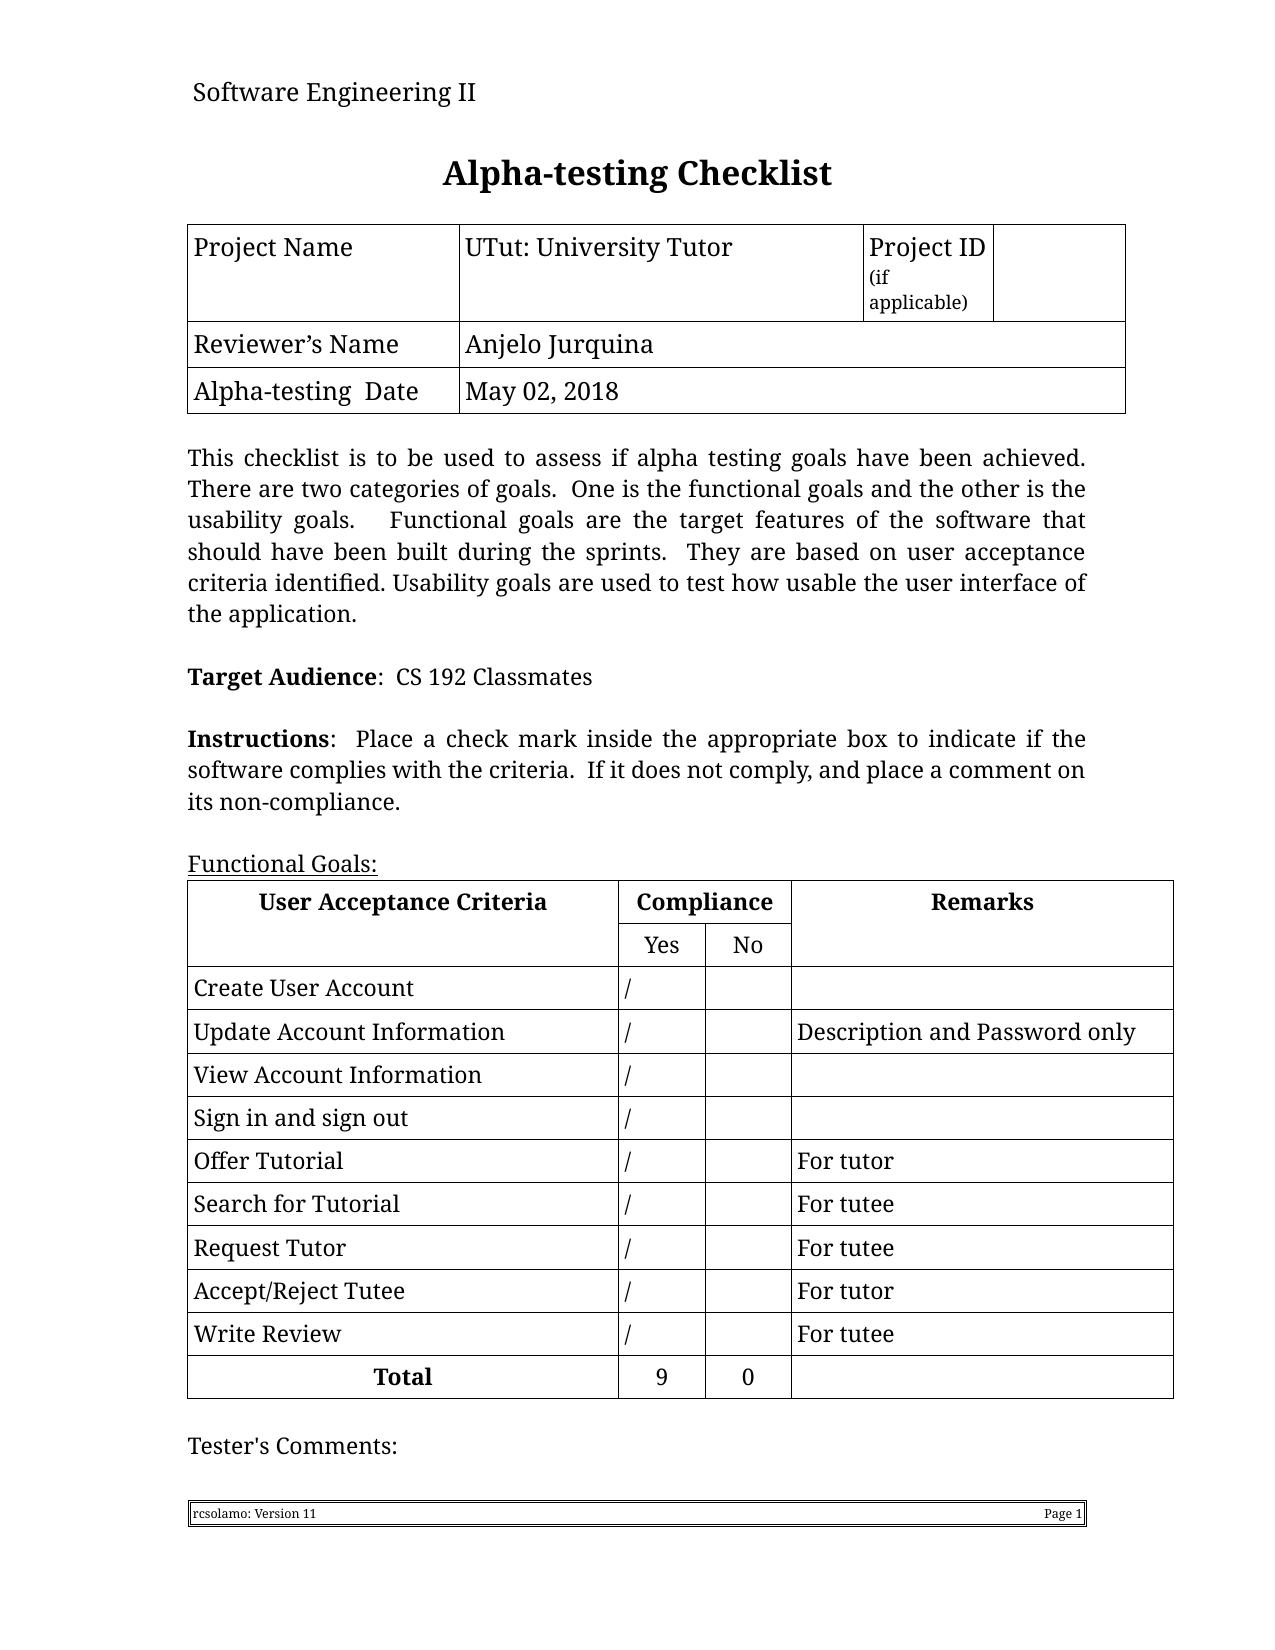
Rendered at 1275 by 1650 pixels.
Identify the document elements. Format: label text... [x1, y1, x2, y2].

table_cell Search for Tutorial [188, 1183, 618, 1225]
table_cell / [619, 1054, 705, 1096]
table_cell For tutee [792, 1313, 1173, 1355]
table_cell [706, 1270, 791, 1312]
table_cell For tutee [792, 1226, 1173, 1268]
table_cell For tutee [792, 1183, 1173, 1225]
table_cell / [619, 1010, 705, 1052]
text Alpha-testing Checklist [187, 150, 1087, 195]
table_cell Reviewer’s Name [188, 322, 459, 367]
table_cell [792, 967, 1173, 1009]
table_cell [792, 1054, 1173, 1096]
table_cell Description and Password only [792, 1010, 1173, 1052]
text Tester's Comments: [187, 1430, 1087, 1461]
table_cell [706, 1183, 791, 1225]
table_header Remarks [792, 881, 1173, 966]
table_cell For tutor [792, 1270, 1173, 1312]
table_cell [792, 1097, 1173, 1139]
table_header Project ID (if applicable) [864, 225, 993, 321]
table_cell / [619, 1183, 705, 1225]
table_cell Accept/Reject Tutee [188, 1270, 618, 1312]
table_cell Total [188, 1356, 618, 1398]
table_header Compliance [619, 881, 791, 923]
text Target Audience: CS 192 Classmates [187, 661, 1087, 692]
table_cell Sign in and sign out [188, 1097, 618, 1139]
table_cell / [619, 1140, 705, 1182]
table_cell Yes [619, 924, 705, 966]
table_header Project Name [188, 225, 459, 321]
table_cell [706, 967, 791, 1009]
table_cell [706, 1140, 791, 1182]
table_cell / [619, 1270, 705, 1312]
table_cell [706, 1010, 791, 1052]
text This checklist is to be used to assess if alpha testing goals have been achieved. There are two categories of goals. One is the functional goals and the other is the usability goals. Functional goals are the target features of the software that should have been built during the sprints. They are based on user acceptance criteria identified. Usability goals are used to test how usable the user interface of the application. [187, 442, 1087, 629]
table_cell / [619, 1226, 705, 1268]
table_cell 0 [706, 1356, 791, 1398]
table_cell Offer Tutorial [188, 1140, 618, 1182]
text Functional Goals: [187, 848, 1087, 879]
table_cell No [706, 924, 791, 966]
table_header UTut: University Tutor [460, 225, 863, 321]
table_cell [706, 1226, 791, 1268]
table_cell / [619, 967, 705, 1009]
table_cell 9 [619, 1356, 705, 1398]
table_cell View Account Information [188, 1054, 618, 1096]
table_header User Acceptance Criteria [188, 881, 618, 966]
table_cell Alpha-testing Date [188, 368, 459, 413]
table_cell [706, 1313, 791, 1355]
table_cell For tutor [792, 1140, 1173, 1182]
table_cell Update Account Information [188, 1010, 618, 1052]
table_cell Request Tutor [188, 1226, 618, 1268]
table_cell [706, 1097, 791, 1139]
table_header [994, 225, 1125, 321]
text Instructions: Place a check mark inside the appropriate box to indicate if the software complies with the criteria. If it does not comply, and place a comment on its non-compliance. [187, 723, 1087, 817]
table_cell / [619, 1313, 705, 1355]
table_cell [792, 1356, 1173, 1398]
table_cell [706, 1054, 791, 1096]
table_cell Anjelo Jurquina [460, 322, 1125, 367]
table_cell / [619, 1097, 705, 1139]
table_cell Create User Account [188, 967, 618, 1009]
table_cell Write Review [188, 1313, 618, 1355]
table_cell May 02, 2018 [460, 368, 1125, 413]
